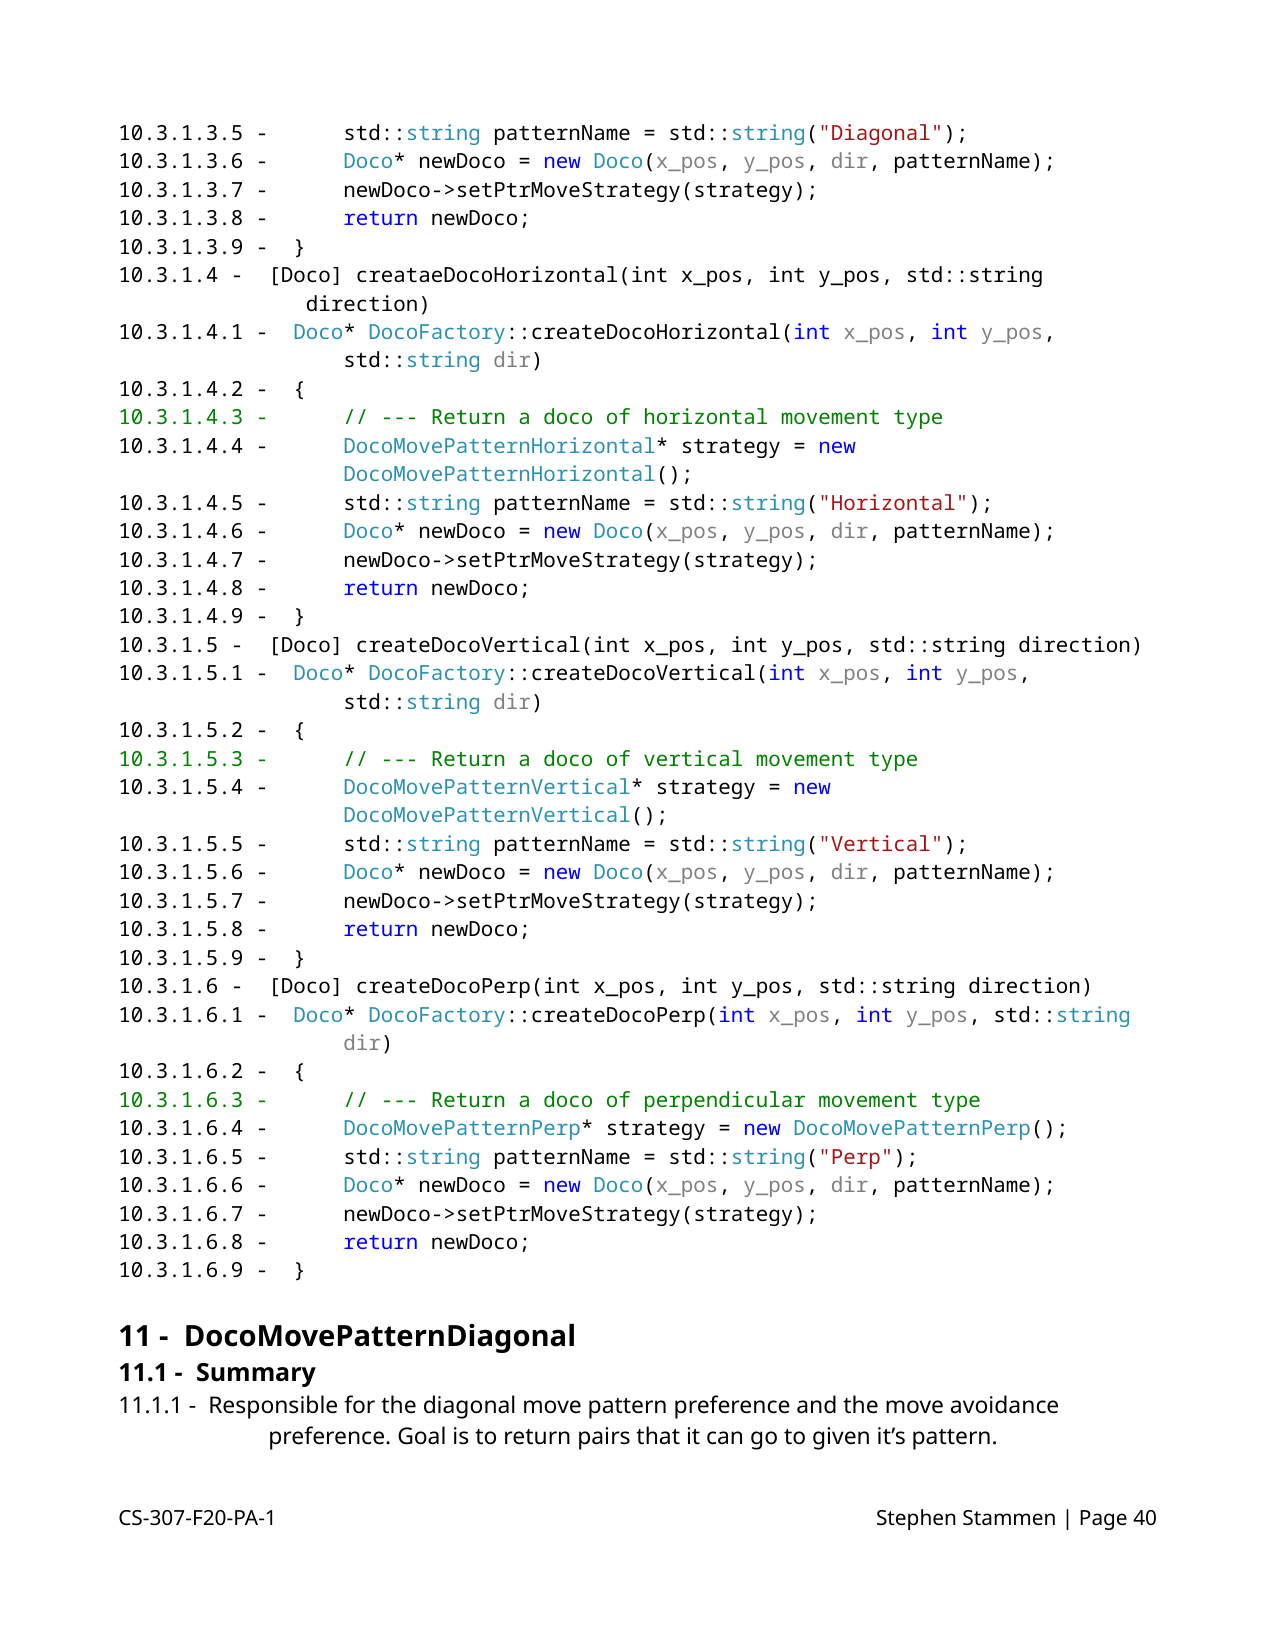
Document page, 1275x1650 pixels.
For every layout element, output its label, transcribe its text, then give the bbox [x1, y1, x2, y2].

list [Doco] createDocoPerp(int x_pos, int y_pos, std::string direction) [118, 971, 1157, 1000]
list return newDoco; [118, 914, 1157, 943]
list } [118, 232, 1157, 260]
list } [118, 1256, 1157, 1284]
list { [118, 715, 1157, 744]
list } [118, 602, 1157, 630]
list return newDoco; [118, 203, 1157, 232]
list newDoco->setPtrMoveStrategy(strategy); [118, 886, 1157, 914]
list newDoco->setPtrMoveStrategy(strategy); [118, 545, 1157, 573]
list newDoco->setPtrMoveStrategy(strategy); [118, 175, 1157, 203]
list Doco* newDoco = new Doco(x_pos, y_pos, dir, patternName); [118, 857, 1157, 886]
list DocoMovePatternPerp* strategy = new DocoMovePatternPerp(); [118, 1113, 1157, 1142]
list // --- Return a doco of perpendicular movement type [118, 1085, 1157, 1113]
list Doco* newDoco = new Doco(x_pos, y_pos, dir, patternName); [118, 516, 1157, 545]
list Doco* DocoFactory::createDocoVertical(int x_pos, int y_pos, std::string dir) [118, 658, 1157, 715]
list [Doco] createDocoVertical(int x_pos, int y_pos, std::string direction) [118, 630, 1157, 658]
list return newDoco; [118, 573, 1157, 602]
list // --- Return a doco of horizontal movement type [118, 402, 1157, 431]
list std::string patternName = std::string("Perp"); [118, 1142, 1157, 1170]
list DocoMovePatternVertical* strategy = new DocoMovePatternVertical(); [118, 772, 1157, 829]
list } [118, 943, 1157, 971]
list // --- Return a doco of vertical movement type [118, 744, 1157, 772]
list std::string patternName = std::string("Horizontal"); [118, 488, 1157, 516]
list Summary [118, 1355, 1157, 1389]
list Responsible for the diagonal move pattern preference and the move avoidance preference. Goal is to return pairs that it can go to given it’s pattern. [118, 1389, 1157, 1452]
list { [118, 374, 1157, 402]
list { [118, 1057, 1157, 1085]
list Doco* newDoco = new Doco(x_pos, y_pos, dir, patternName); [118, 1170, 1157, 1199]
list return newDoco; [118, 1227, 1157, 1256]
list std::string patternName = std::string("Diagonal"); [118, 118, 1157, 147]
list DocoMovePatternHorizontal* strategy = new DocoMovePatternHorizontal(); [118, 431, 1157, 488]
list std::string patternName = std::string("Vertical"); [118, 829, 1157, 857]
list [Doco] creataeDocoHorizontal(int x_pos, int y_pos, std::string direction) [118, 260, 1157, 317]
list newDoco->setPtrMoveStrategy(strategy); [118, 1199, 1157, 1227]
list Doco* newDoco = new Doco(x_pos, y_pos, dir, patternName); [118, 147, 1157, 175]
list Doco* DocoFactory::createDocoPerp(int x_pos, int y_pos, std::string dir) [118, 1000, 1157, 1057]
list Doco* DocoFactory::createDocoHorizontal(int x_pos, int y_pos, std::string dir) [118, 317, 1157, 374]
list DocoMovePatternDiagonal [118, 1315, 1157, 1355]
